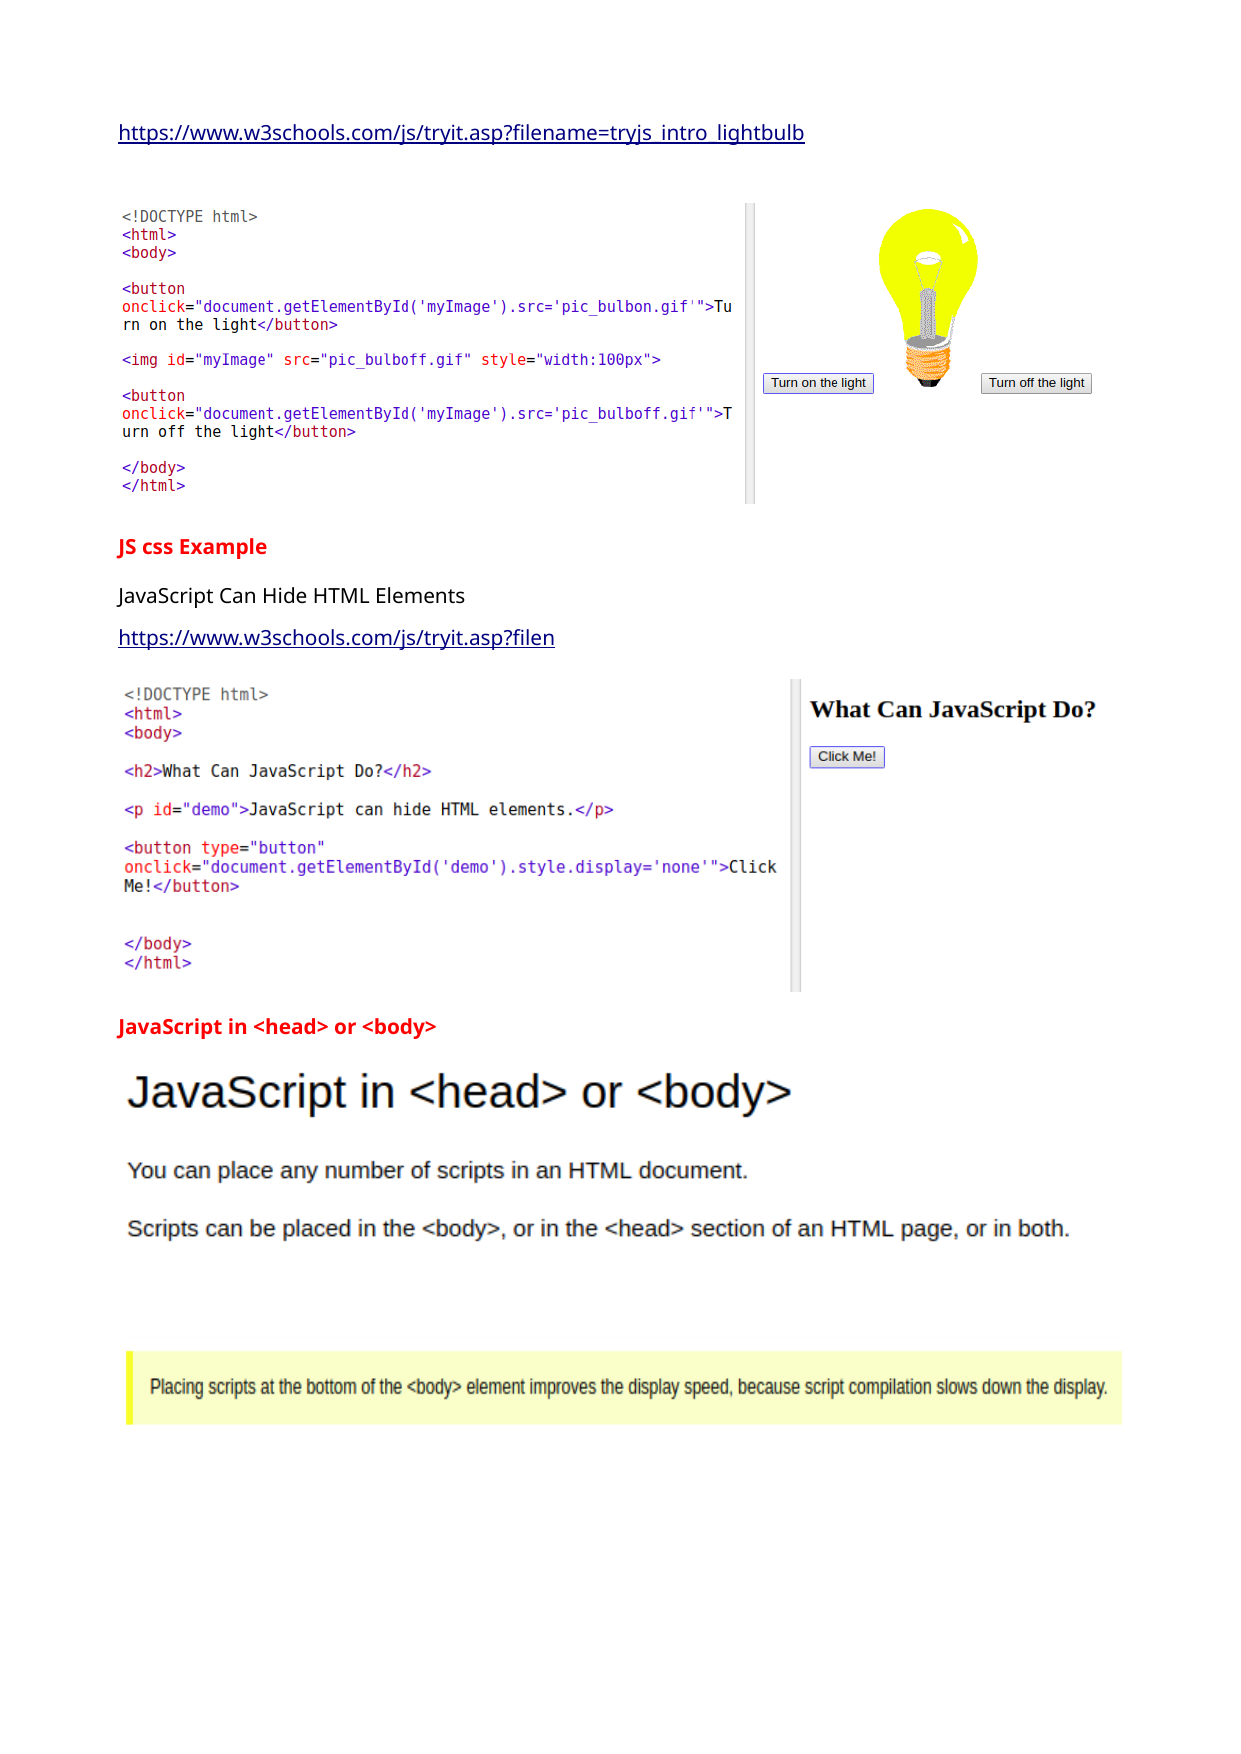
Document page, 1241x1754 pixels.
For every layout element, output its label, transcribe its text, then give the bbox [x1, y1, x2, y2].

text https://www.w3schools.com/js/tryit.asp?filename=tryjs_intro_lightbulb [118, 118, 1122, 147]
text JS css Example [118, 532, 1122, 561]
text https://www.w3schools.com/js/tryit.asp?filen [118, 623, 1122, 651]
subtitle JavaScript in <head> or <body> [118, 1012, 1122, 1041]
picture [118, 1053, 1091, 1257]
picture [118, 203, 1123, 504]
picture [118, 679, 1123, 992]
picture [118, 1336, 1123, 1449]
subtitle JavaScript Can Hide HTML Elements [118, 582, 1122, 610]
